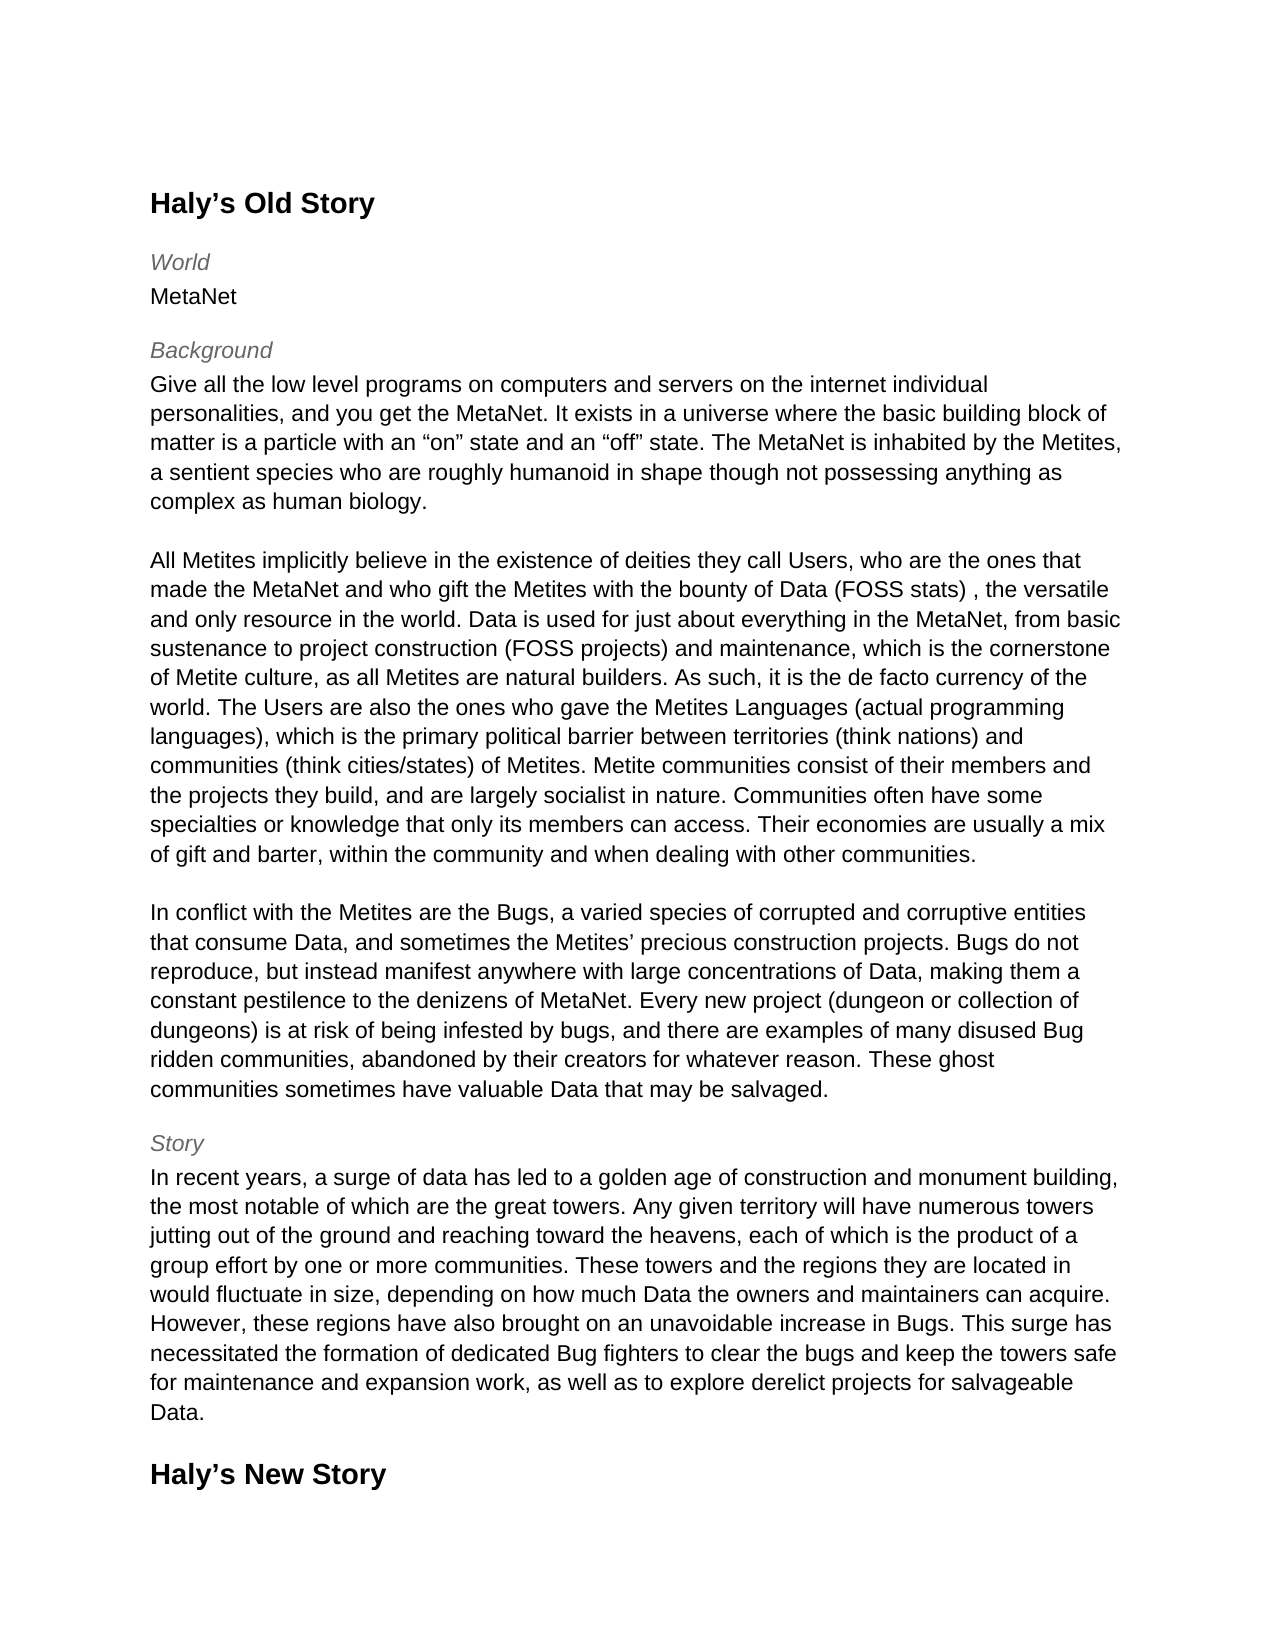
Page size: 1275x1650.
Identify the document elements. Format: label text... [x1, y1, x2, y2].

text Give all the low level programs on computers and servers on the internet individual personalities, and you get the MetaNet. It exists in a universe where the basic building block of matter is a particle with an “on” state and an “off” state. The MetaNet is inhabited by the Metites, a sentient species who are roughly humanoid in shape though not possessing anything as complex as human biology. [150, 371, 1125, 514]
subtitle Background [150, 338, 1125, 363]
text All Metites implicitly believe in the existence of deities they call Users, who are the ones that made the MetaNet and who gift the Metites with the bounty of Data (FOSS stats) , the versatile and only resource in the world. Data is used for just about everything in the MetaNet, from basic sustenance to project construction (FOSS projects) and maintenance, which is the cornerstone of Metite culture, as all Metites are natural builders. As such, it is the de facto currency of the world. The Users are also the ones who gave the Metites Languages (actual programming languages), which is the primary political barrier between territories (think nations) and communities (think cities/states) of Metites. Metite communities consist of their members and the projects they build, and are largely socialist in nature. Communities often have some specialties or knowledge that only its members can access. Their economies are usually a mix of gift and barter, within the community and when dealing with other communities. [150, 548, 1125, 867]
text Haly’s New Story [150, 1458, 1125, 1491]
text MetaNet [150, 283, 1125, 309]
text In conflict with the Metites are the Bugs, a varied species of corrupted and corruptive entities that consume Data, and sometimes the Metites’ precious construction projects. Bugs do not reproduce, but instead manifest anywhere with large concentrations of Data, making them a constant pestilence to the denizens of MetaNet. Every new project (dungeon or collection of dungeons) is at risk of being infested by bugs, and there are examples of many disused Bug ridden communities, abandoned by their creators for whatever reason. These ghost communities sometimes have valuable Data that may be salvaged. [150, 900, 1125, 1102]
subtitle World [150, 250, 1125, 276]
subtitle Haly’s Old Story [150, 187, 1125, 220]
subtitle Story [150, 1131, 1125, 1156]
text In recent years, a surge of data has led to a golden age of construction and monument building, the most notable of which are the great towers. Any given territory will have numerous towers jutting out of the ground and reaching toward the heavens, each of which is the product of a group effort by one or more communities. These towers and the regions they are located in would fluctuate in size, depending on how much Data the owners and maintainers can acquire. However, these regions have also brought on an unavoidable increase in Bugs. This surge has necessitated the formation of dedicated Bug fighters to clear the bugs and keep the towers safe for maintenance and expansion work, as well as to explore derelict projects for salvageable Data. [150, 1164, 1125, 1425]
